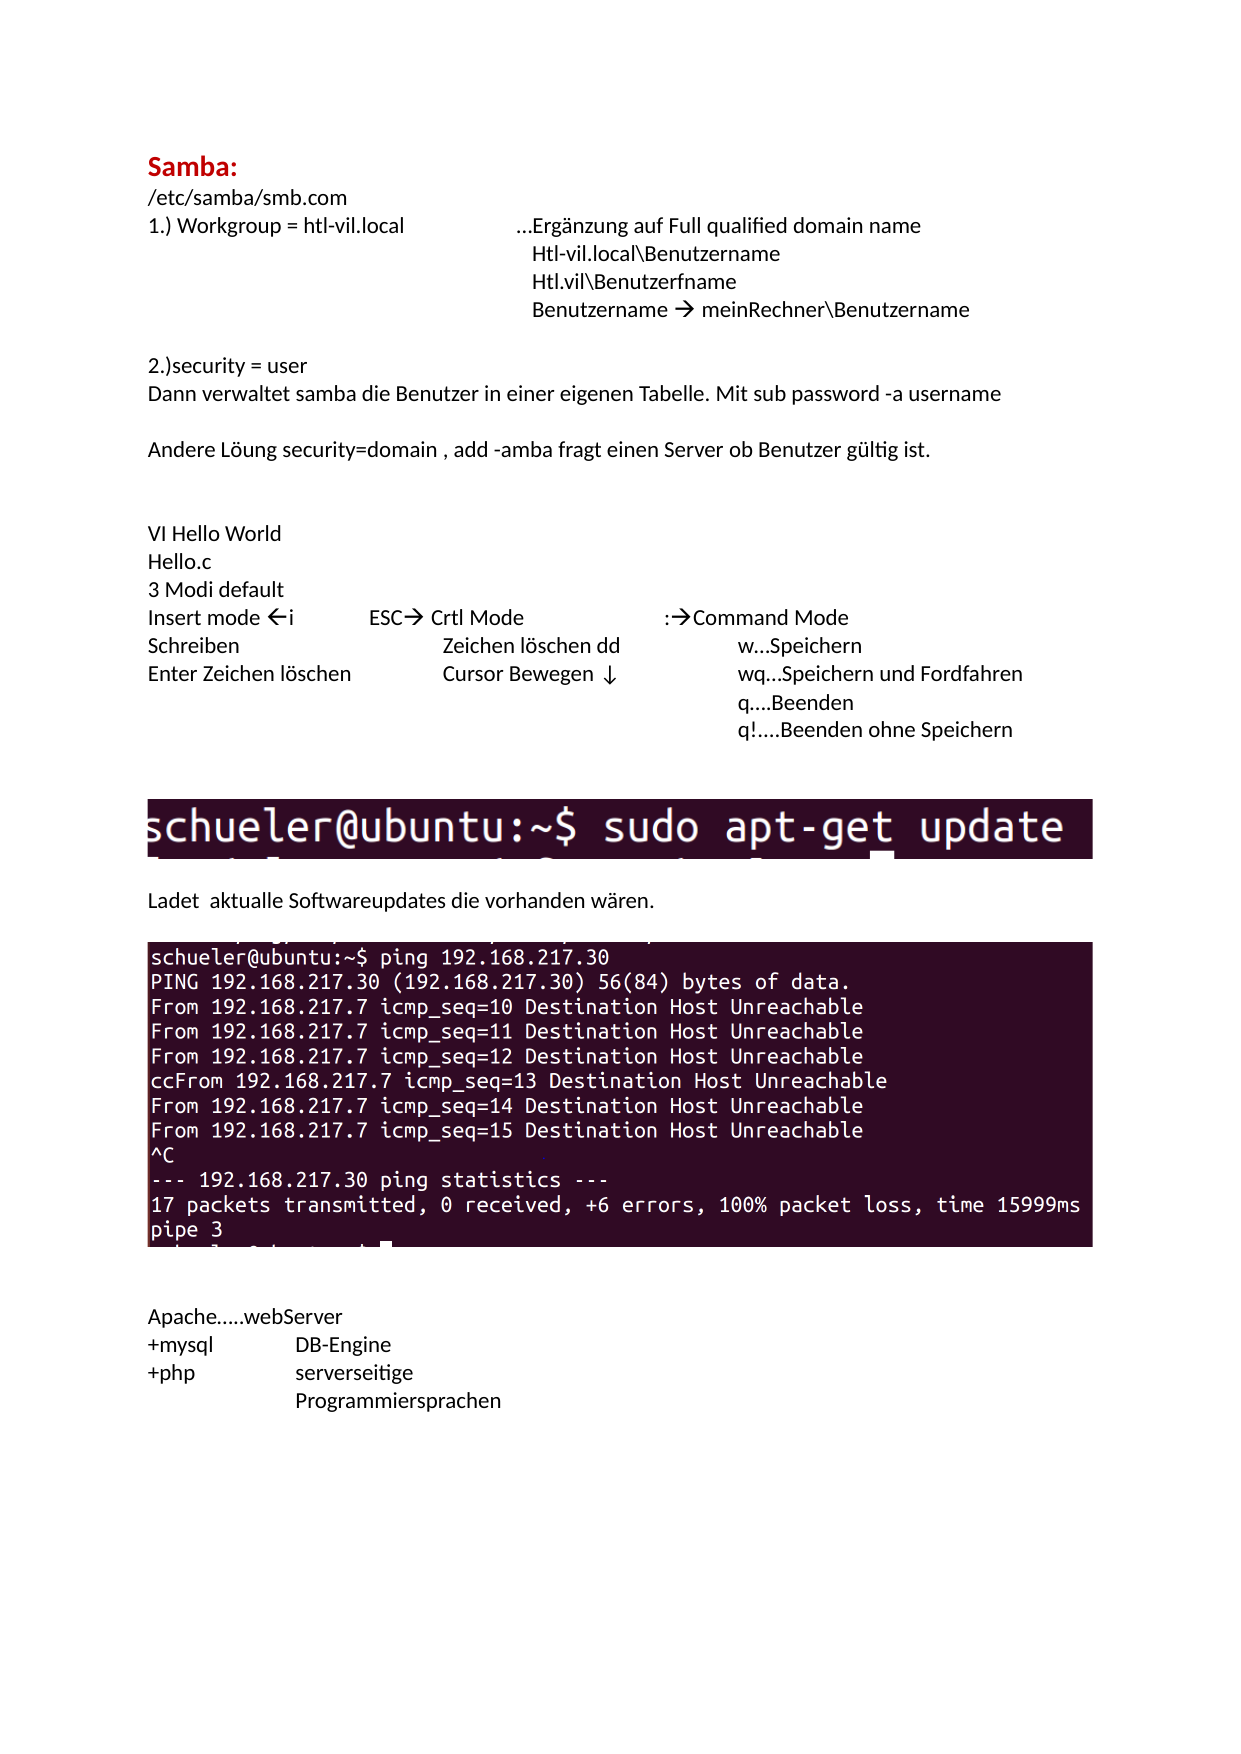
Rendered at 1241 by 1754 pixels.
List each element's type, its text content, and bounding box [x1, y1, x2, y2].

text Enter Zeichen löschen Cursor Bewegen ↓ wq…Speichern und Fordfahren [148, 659, 1093, 688]
text +php serverseitige [148, 1358, 1093, 1387]
text Schreiben Zeichen löschen dd w…Speichern [148, 632, 1093, 659]
text 1.) Workgroup = htl-vil.local …Ergänzung auf Full qualified domain name [148, 211, 1093, 239]
text Samba: [148, 148, 1093, 183]
text Dann verwaltet samba die Benutzer in einer eigenen Tabelle. Mit sub password -a username [148, 379, 1093, 407]
text /etc/samba/smb.com [148, 183, 1093, 211]
text Insert mode i ESC Crtl Mode :Command Mode [148, 603, 1093, 632]
text 2.)security = user [148, 351, 1093, 379]
text 3 Modi default [148, 576, 1093, 603]
text Ladet aktualle Softwareupdates die vorhanden wären. [148, 886, 1093, 914]
text VI Hello World [148, 519, 1093, 547]
text Programmiersprachen [148, 1387, 1093, 1414]
text Htl-vil.local\Benutzername [148, 239, 1093, 267]
text q!....Beenden ohne Speichern [148, 716, 1093, 744]
text Andere Löung security=domain , add -amba fragt einen Server ob Benutzer gültig ist. [148, 435, 1093, 463]
text Apache…..webServer [148, 1302, 1093, 1331]
text q….Beenden [148, 688, 1093, 716]
text Benutzername  meinRechner\Benutzername [148, 295, 1093, 323]
text Htl.vil\Benutzerfname [148, 267, 1093, 295]
text +mysql DB-Engine [148, 1331, 1093, 1358]
text Hello.c [148, 547, 1093, 576]
